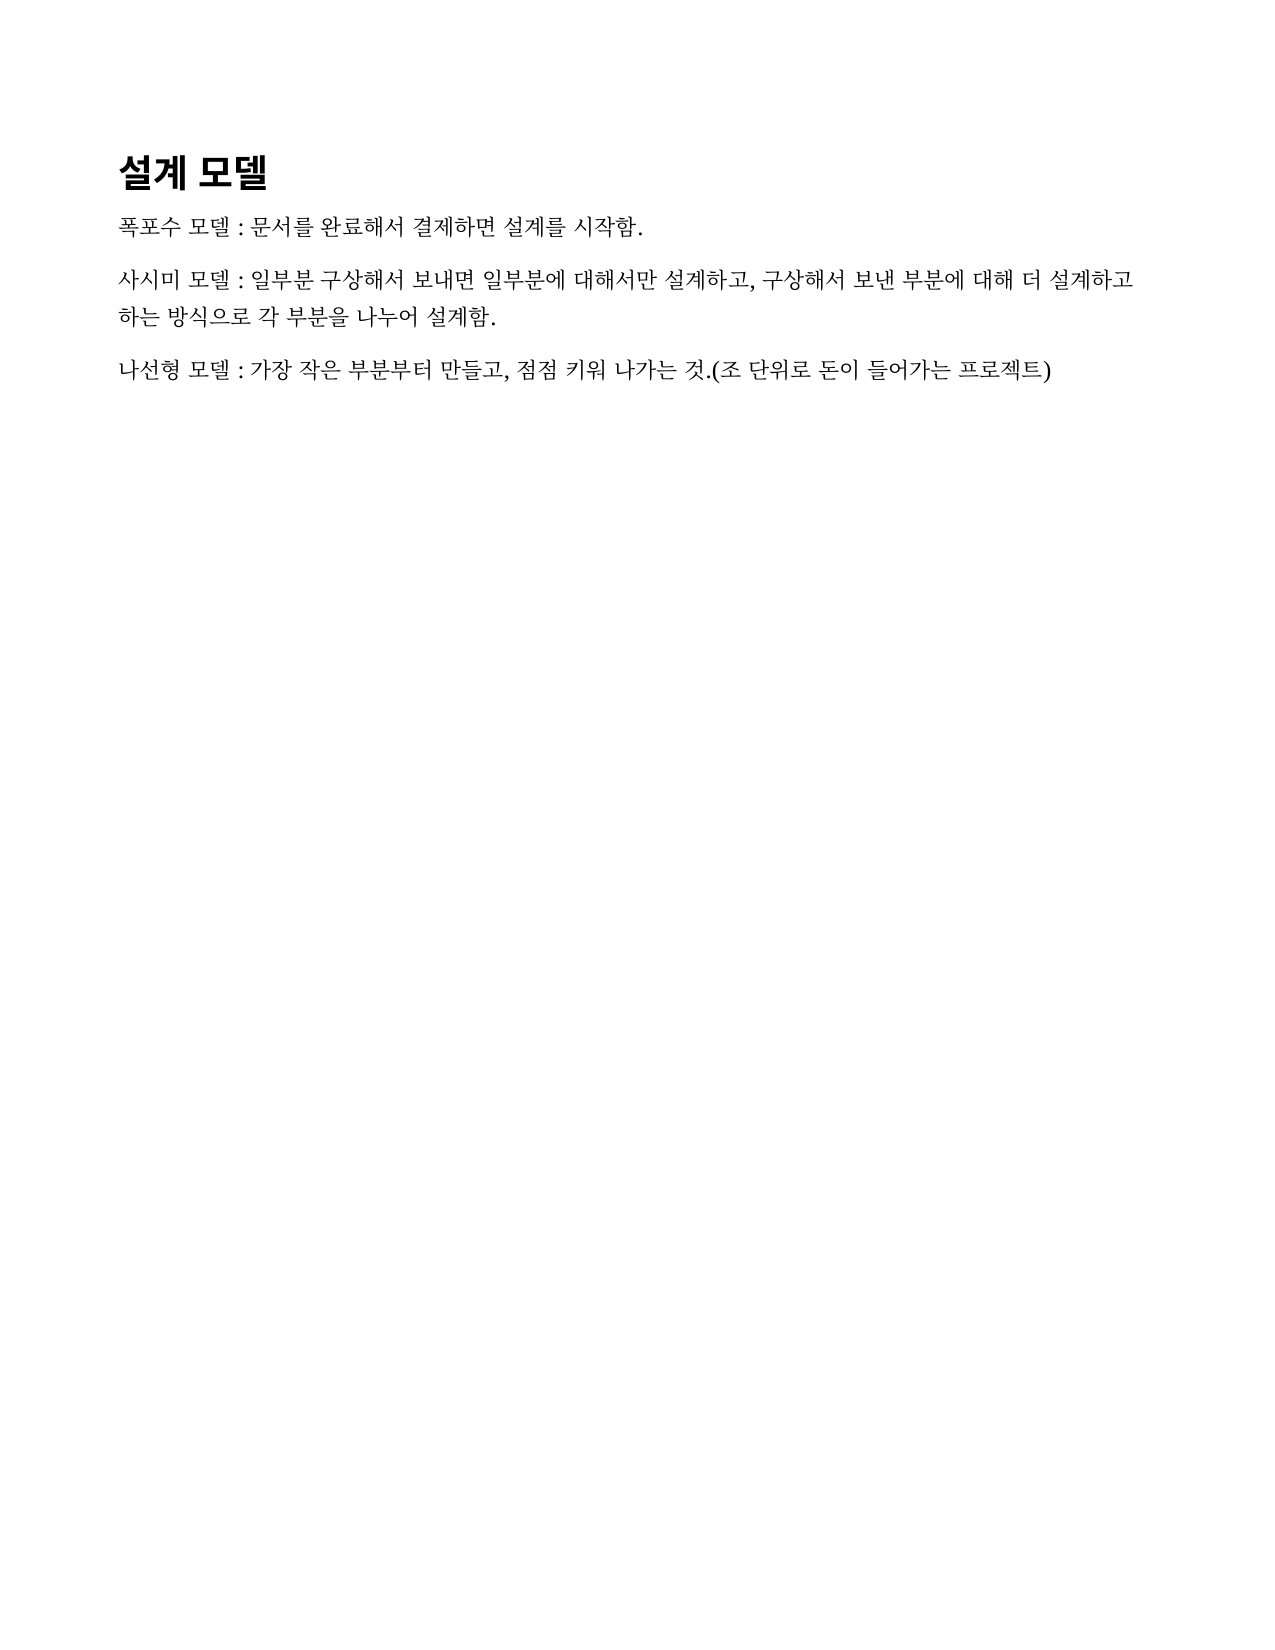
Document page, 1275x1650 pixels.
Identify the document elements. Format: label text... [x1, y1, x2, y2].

text 사시미 모델 : 일부분 구상해서 보내면 일부분에 대해서만 설계하고, 구상해서 보낸 부분에 대해 더 설계하고 하는 방식으로 각 부분을 나누어 설계함. [118, 263, 1157, 332]
text 폭포수 모델 : 문서를 완료해서 결제하면 설계를 시작함. [118, 211, 1157, 242]
subtitle 설계 모델 [118, 143, 1157, 198]
text 나선형 모델 : 가장 작은 부분부터 만들고, 점점 키워 나가는 것.(조 단위로 돈이 들어가는 프로젝트) [118, 353, 1157, 384]
